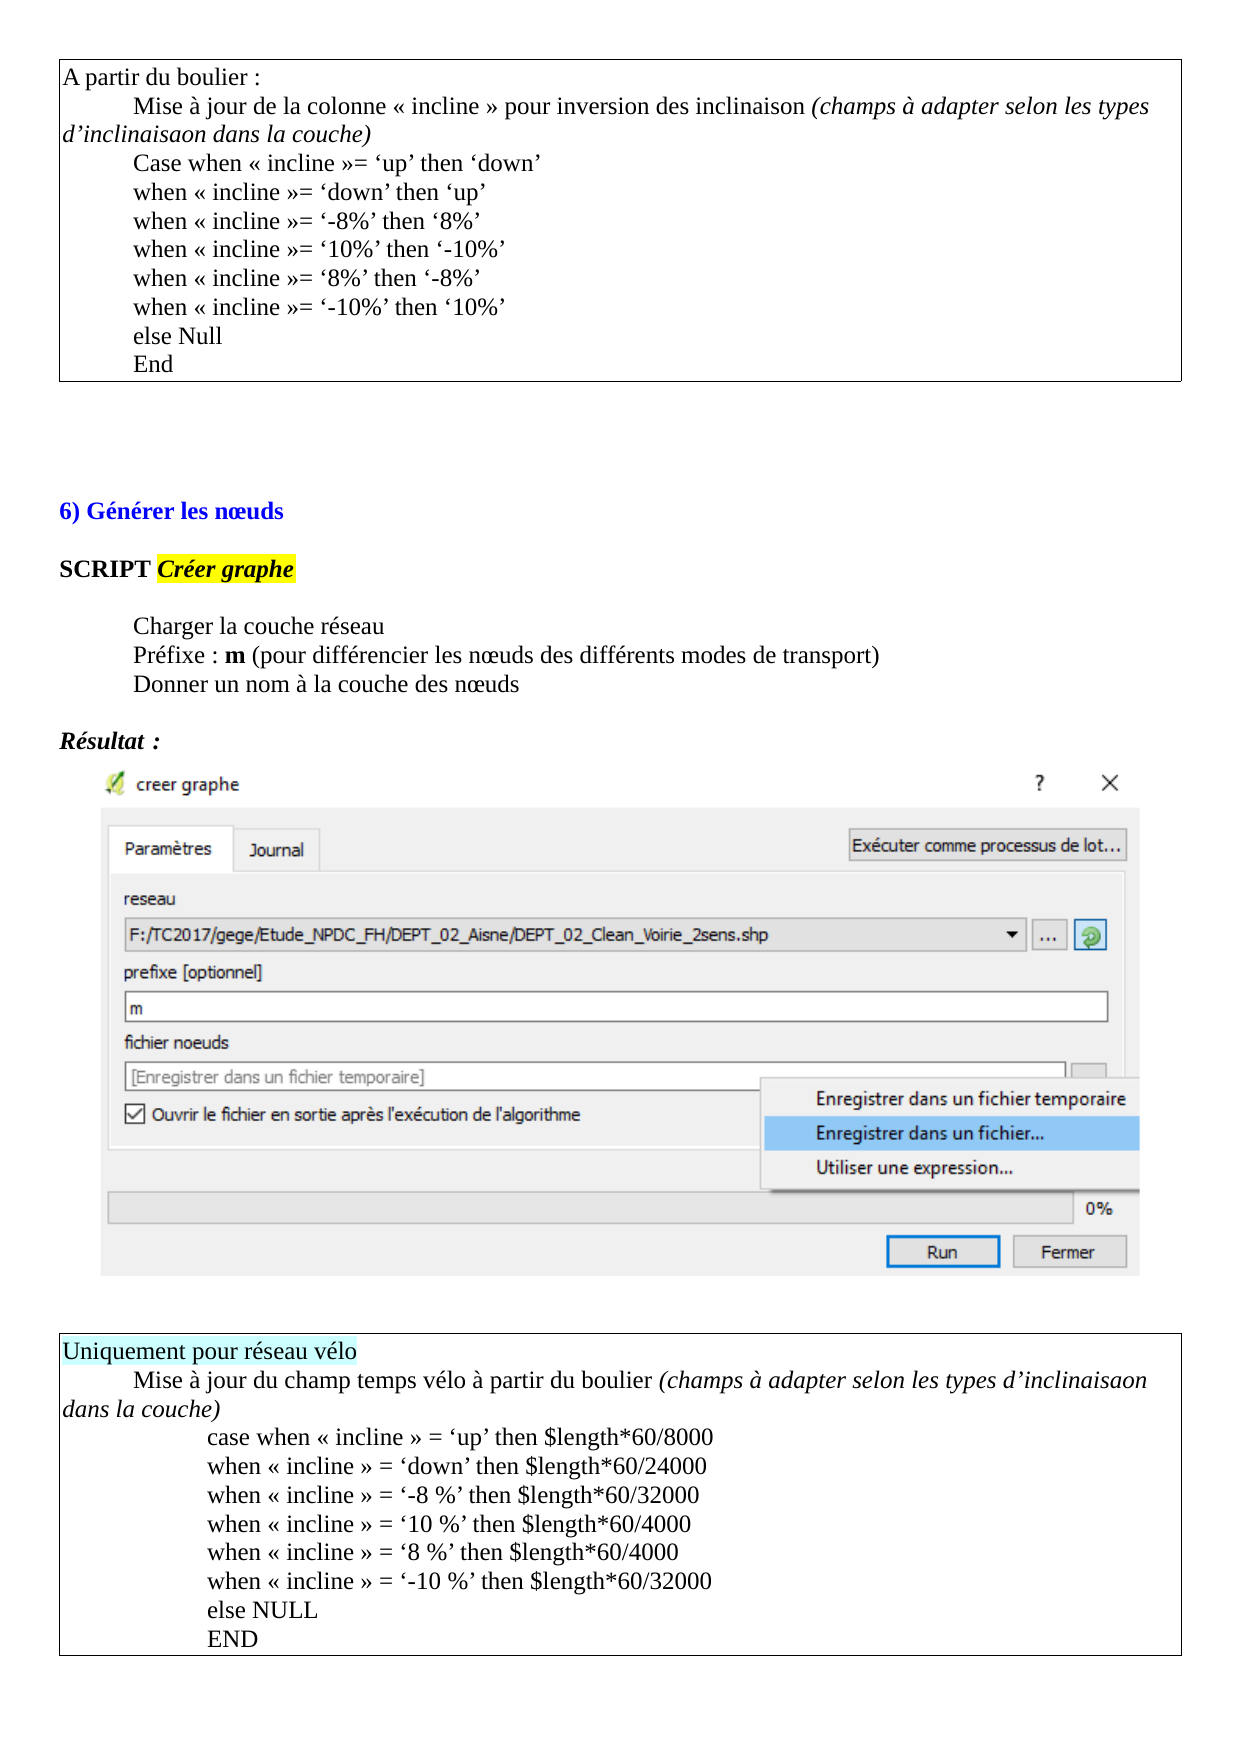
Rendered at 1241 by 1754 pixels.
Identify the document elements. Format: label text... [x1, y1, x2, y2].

picture [100, 769, 1140, 1276]
text End [60, 347, 1181, 381]
text when « incline » = ‘8 %’ then $length*60/4000 [60, 1534, 1181, 1563]
text Résultat : [59, 726, 1181, 755]
text Préfixe : m (pour différencier les nœuds des différents modes de transport) [59, 640, 1181, 669]
text else NULL [60, 1592, 1181, 1621]
text when « incline »= ‘-10%’ then ‘10%’ [60, 289, 1181, 318]
text Donner un nom à la couche des nœuds [59, 669, 1181, 698]
text when « incline » = ‘-8 %’ then $length*60/32000 [60, 1477, 1181, 1506]
text when « incline »= ‘-8%’ then ‘8%’ [60, 203, 1181, 232]
text when « incline » = ‘down’ then $length*60/24000 [60, 1448, 1181, 1477]
text when « incline » = ‘-10 %’ then $length*60/32000 [60, 1563, 1181, 1592]
text when « incline »= ‘10%’ then ‘-10%’ [60, 232, 1181, 260]
text Charger la couche réseau [59, 611, 1181, 640]
text Mise à jour de la colonne « incline » pour inversion des inclinaison (champs à adapter selon les types d’inclinaisaon dans la couche) [60, 88, 1181, 145]
text 6) Générer les nœuds [59, 496, 1181, 525]
text END [60, 1621, 1181, 1655]
text Uniquement pour réseau vélo [60, 1334, 1181, 1362]
text when « incline »= ‘8%’ then ‘-8%’ [60, 260, 1181, 289]
text Case when « incline »= ‘up’ then ‘down’ [60, 145, 1181, 174]
text when « incline » = ‘10 %’ then $length*60/4000 [60, 1506, 1181, 1534]
text case when « incline » = ‘up’ then $length*60/8000 [60, 1419, 1181, 1448]
text when « incline »= ‘down’ then ‘up’ [60, 174, 1181, 203]
text A partir du boulier : [60, 60, 1181, 88]
text else Null [60, 318, 1181, 347]
text SCRIPT Créer graphe [59, 554, 1181, 583]
text Mise à jour du champ temps vélo à partir du boulier (champs à adapter selon les types d’inclinaisaon dans la couche) [60, 1362, 1181, 1419]
